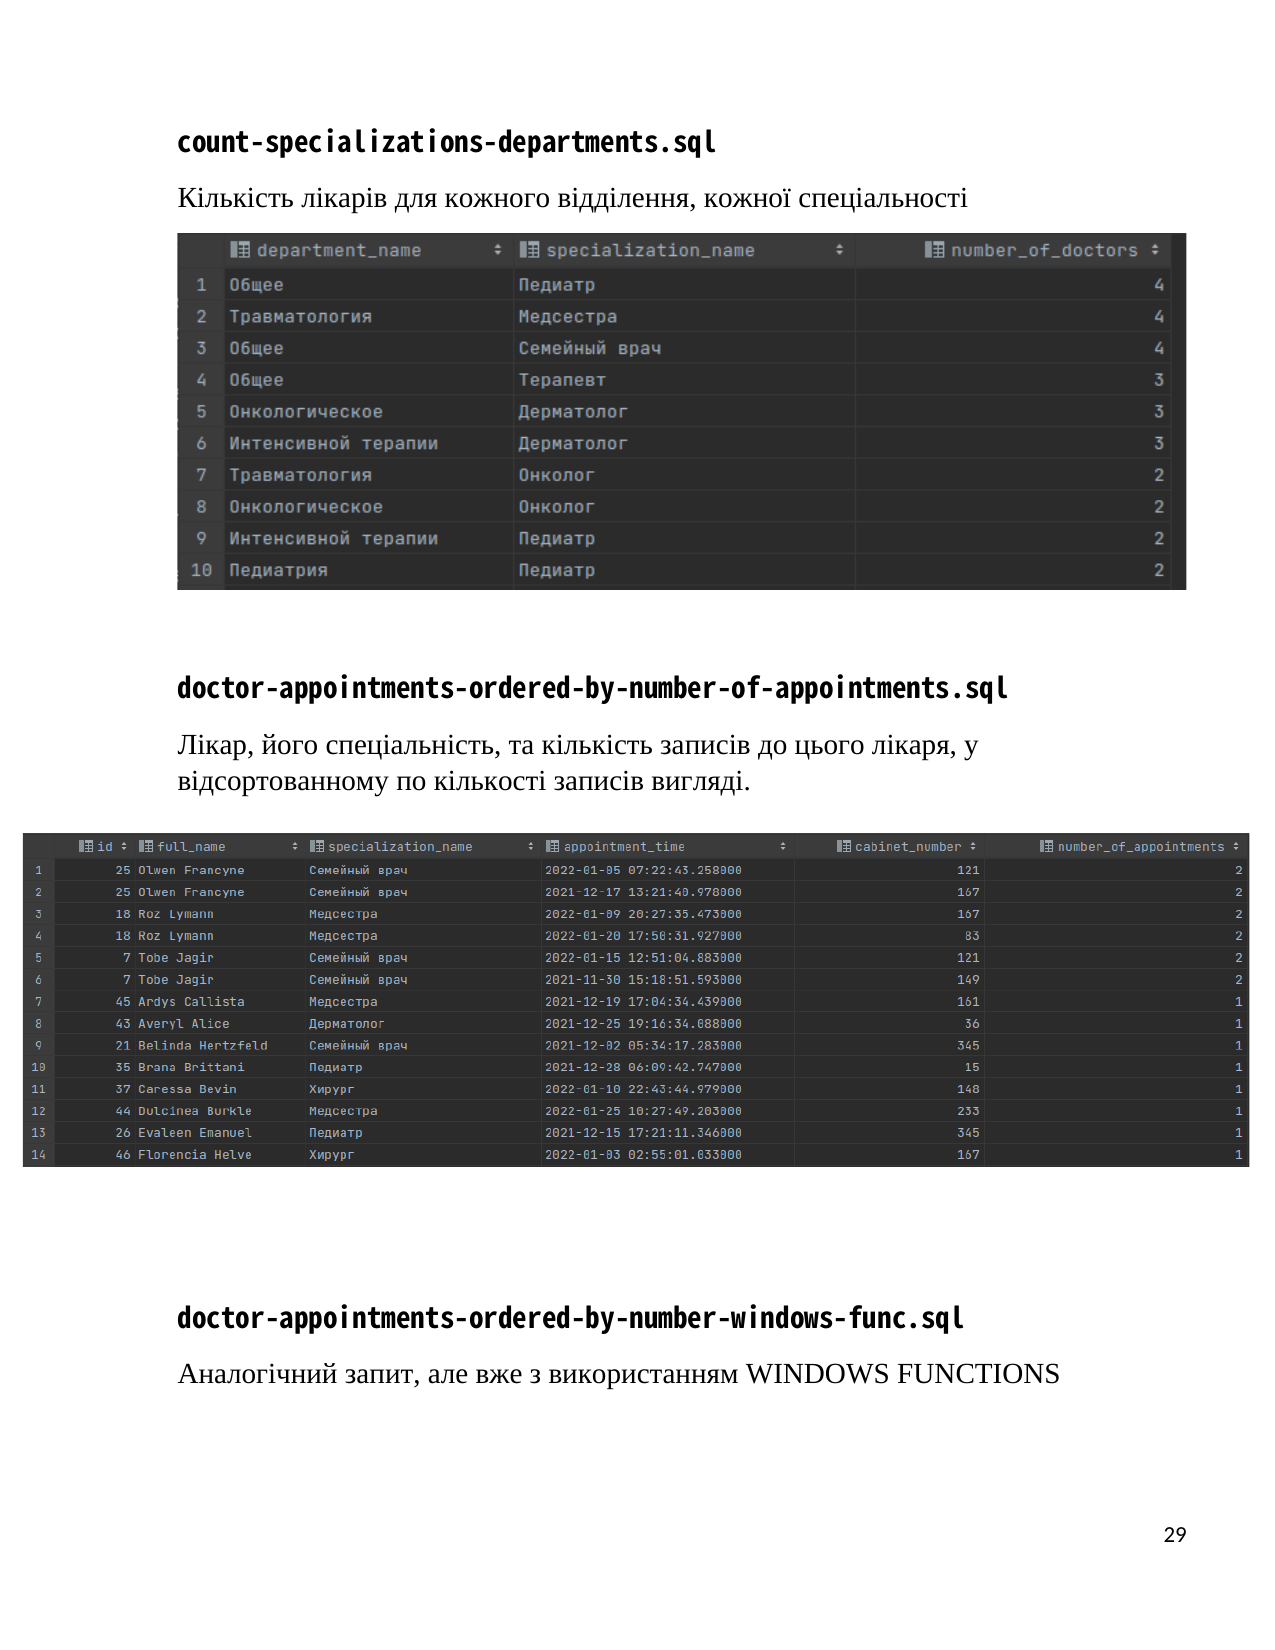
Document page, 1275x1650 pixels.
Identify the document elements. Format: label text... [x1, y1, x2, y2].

text Аналогічний запит, але вже з використанням WINDOWS FUNCTIONS [177, 1357, 1186, 1390]
text doctor-appointments-ordered-by-number-of-appointments.sql [177, 664, 1186, 707]
text count-specializations-departments.sql [177, 118, 1186, 160]
picture [22, 833, 1250, 1167]
text doctor-appointments-ordered-by-number-windows-func.sql [177, 1294, 1186, 1337]
text Кількість лікарів для кожного відділення, кожної спеціальності [177, 180, 1186, 214]
text Лікар, його спеціальність, та кількість записів до цього лікаря, у відсортованному по кількості записів вигляді. [177, 727, 1186, 796]
picture [177, 233, 1187, 590]
